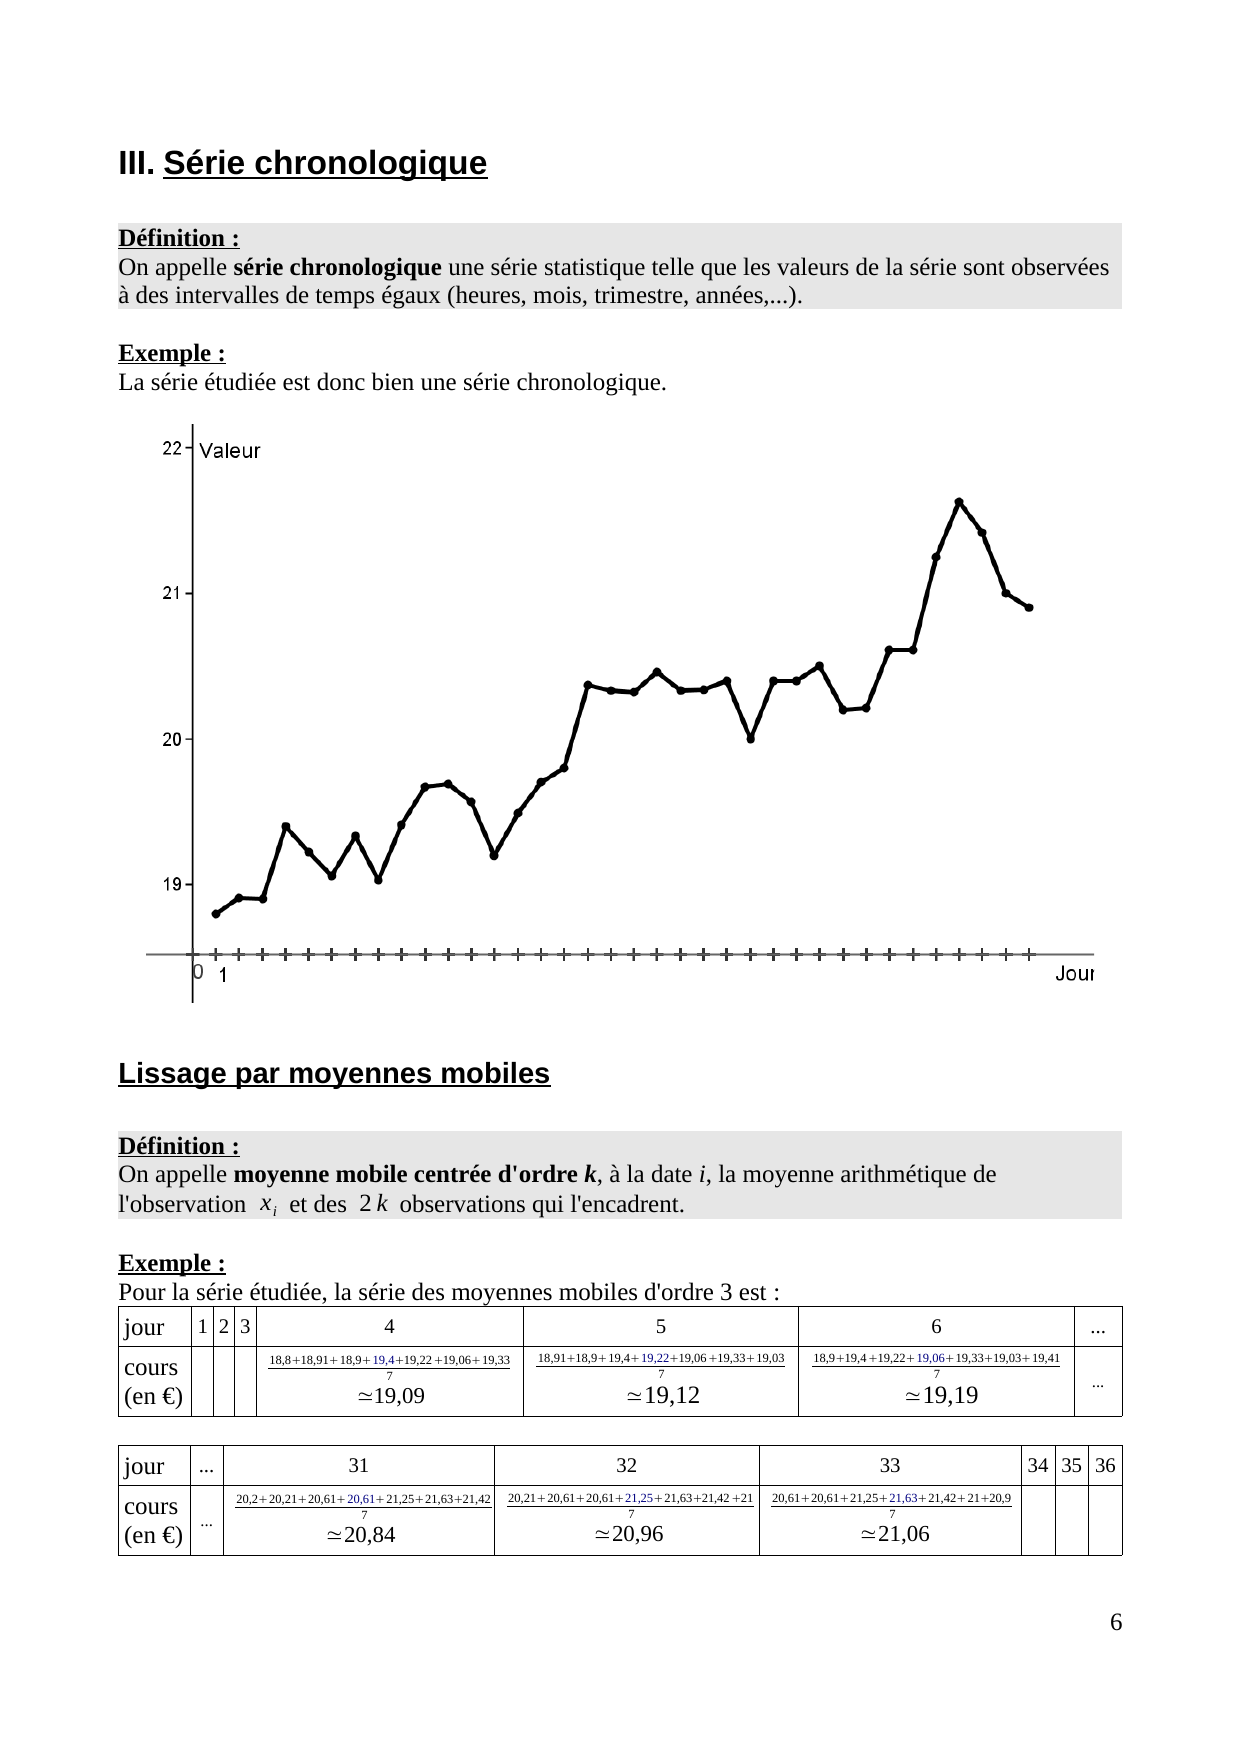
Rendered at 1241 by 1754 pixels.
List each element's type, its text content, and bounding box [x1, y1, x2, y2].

table_header 33 [760, 1446, 1021, 1485]
table_header 31 [224, 1446, 494, 1485]
text Exemple : [118, 338, 1122, 367]
table_cell [1056, 1486, 1088, 1554]
table_cell cours (en €) [119, 1347, 191, 1416]
table_header 36 [1089, 1446, 1122, 1485]
table_header 2 [214, 1307, 234, 1346]
table_cell [224, 1486, 494, 1554]
table_header 35 [1056, 1446, 1088, 1485]
table_header ... [191, 1446, 223, 1485]
table_header jour [119, 1446, 190, 1485]
table_cell [1022, 1486, 1055, 1554]
table_header 4 [257, 1307, 523, 1346]
table_cell [524, 1347, 798, 1416]
table_header 1 [192, 1307, 213, 1346]
table_header jour [119, 1307, 191, 1346]
table_cell [799, 1347, 1074, 1416]
table_cell [192, 1347, 213, 1416]
table_header 3 [235, 1307, 256, 1346]
table_cell [235, 1347, 256, 1416]
table_cell [214, 1347, 234, 1416]
text On appelle série chronologique une série statistique telle que les valeurs de la série sont observées à des intervalles de temps égaux (heures, mois, trimestre, années,...). [118, 252, 1122, 309]
table_header 5 [524, 1307, 798, 1346]
table_cell [257, 1347, 523, 1416]
subtitle Série chronologique [118, 143, 1122, 182]
text On appelle moyenne mobile centrée d'ordre k, à la date i, la moyenne arithmétique de l'observation et des observations qui l'encadrent. [118, 1159, 1122, 1219]
table_cell [1089, 1486, 1122, 1554]
text Définition : [118, 1131, 1122, 1159]
text Pour la série étudiée, la série des moyennes mobiles d'ordre 3 est : [118, 1277, 1122, 1306]
table_header ... [1075, 1307, 1122, 1346]
text La série étudiée est donc bien une série chronologique. [118, 367, 1122, 396]
table_header 32 [495, 1446, 759, 1485]
table_cell ... [1075, 1347, 1122, 1416]
table_header 34 [1022, 1446, 1055, 1485]
table_header 6 [799, 1307, 1074, 1346]
table_cell [495, 1486, 759, 1554]
table_cell [760, 1486, 1021, 1554]
text Définition : [118, 223, 1122, 252]
text Exemple : [118, 1248, 1122, 1277]
table_cell ... [191, 1486, 223, 1554]
table_cell cours (en €) [119, 1486, 190, 1554]
subtitle Lissage par moyennes mobiles [118, 1056, 1122, 1089]
